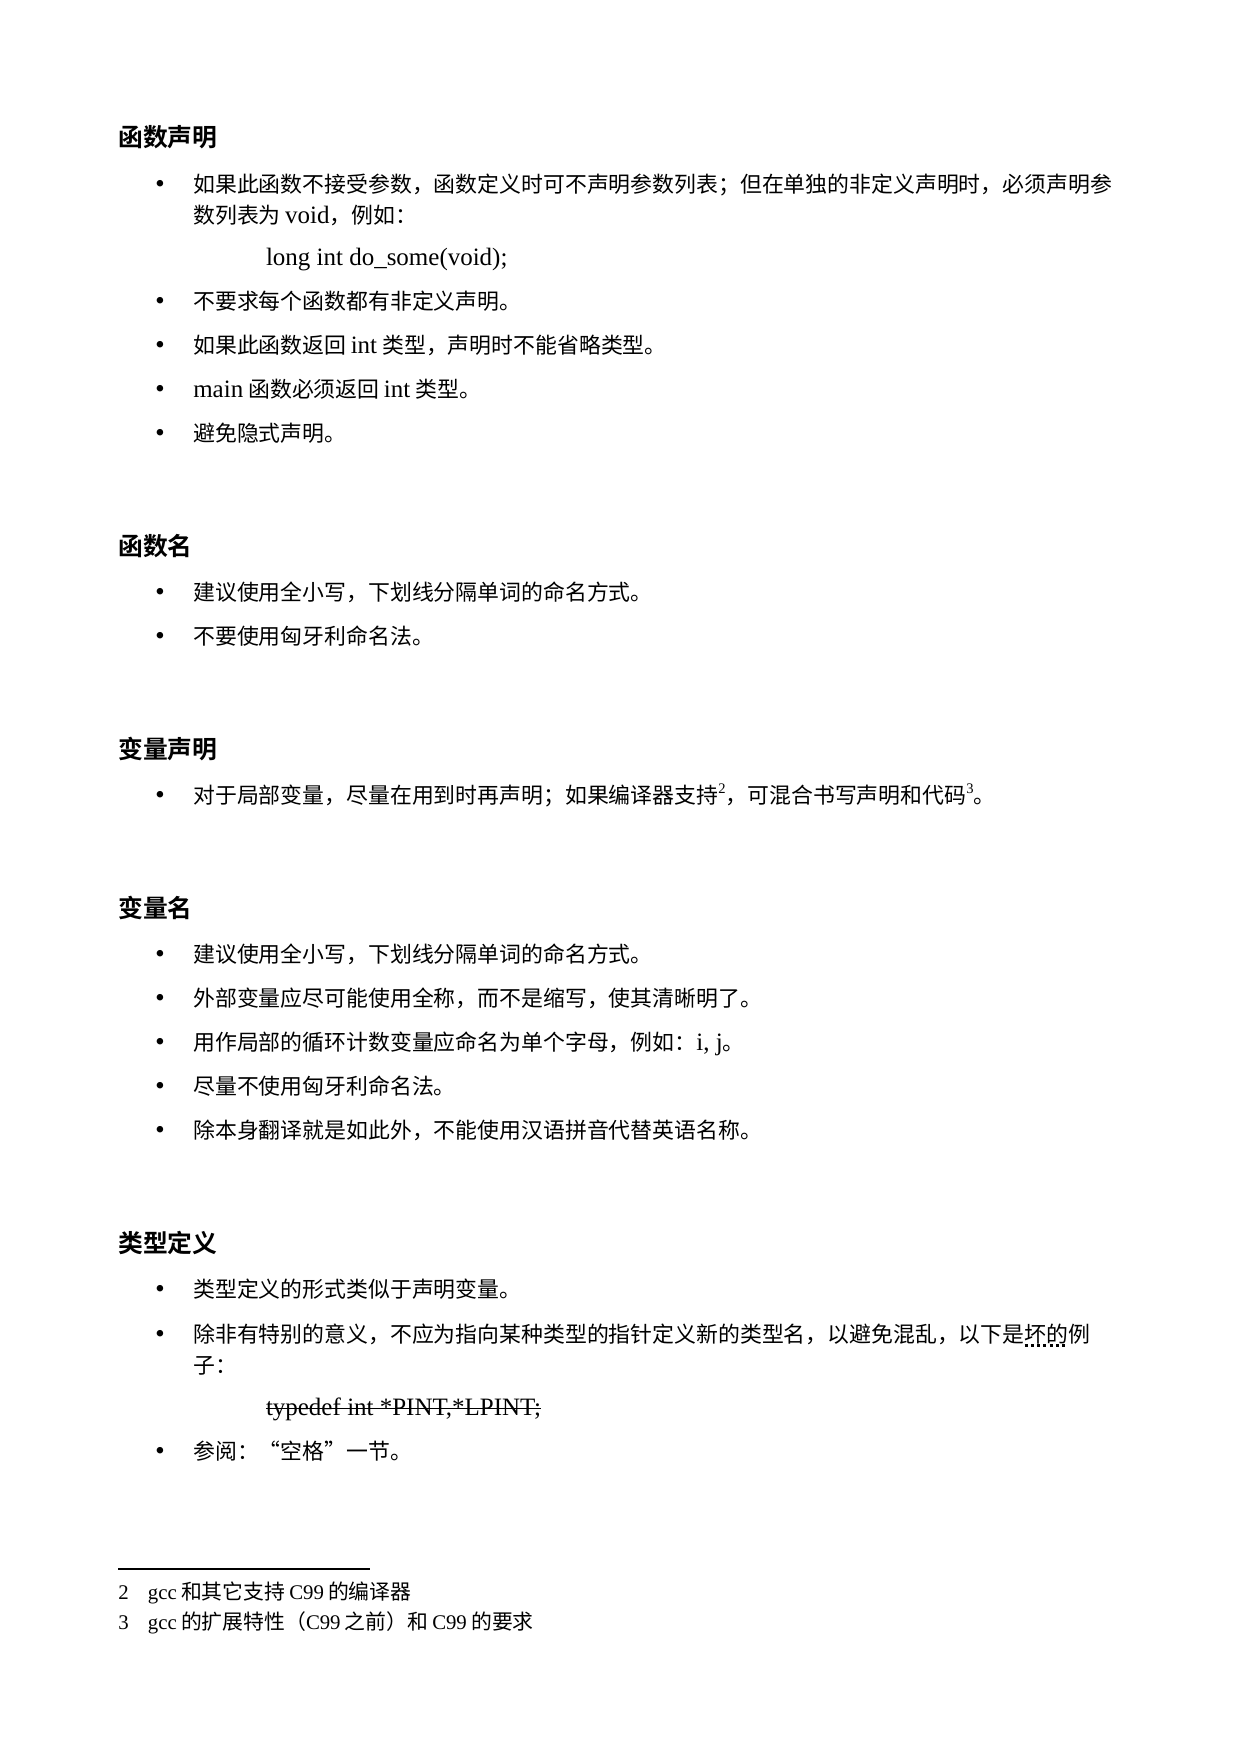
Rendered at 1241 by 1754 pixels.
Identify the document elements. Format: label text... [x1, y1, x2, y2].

text long int do_some(void); [118, 242, 1122, 271]
subtitle 函数名 [118, 527, 1122, 562]
list 不要使用匈牙利命名法。 [156, 619, 1122, 651]
subtitle 类型定义 [118, 1224, 1122, 1260]
list gcc和其它支持C99的编译器 [118, 1575, 1122, 1606]
list gcc的扩展特性（C99之前）和C99的要求 [118, 1606, 1122, 1636]
list 不要求每个函数都有非定义声明。 [156, 284, 1122, 315]
subtitle 变量名 [118, 888, 1122, 924]
list 对于局部变量，尽量在用到时再声明；如果编译器支持，可混合书写声明和代码。 [156, 778, 1122, 810]
list 尽量不使用匈牙利命名法。 [156, 1069, 1122, 1101]
list 避免隐式声明。 [156, 416, 1122, 448]
list 类型定义的形式类似于声明变量。 [156, 1272, 1122, 1304]
list 除非有特别的意义，不应为指向某种类型的指针定义新的类型名，以避免混乱，以下是坏的例子： [156, 1317, 1122, 1380]
list 用作局部的循环计数变量应命名为单个字母，例如：i, j。 [156, 1025, 1122, 1057]
list 建议使用全小写，下划线分隔单词的命名方式。 [156, 937, 1122, 968]
subtitle 函数声明 [118, 118, 1122, 154]
list 建议使用全小写，下划线分隔单词的命名方式。 [156, 575, 1122, 607]
list 除本身翻译就是如此外，不能使用汉语拼音代替英语名称。 [156, 1113, 1122, 1145]
list main函数必须返回int类型。 [156, 372, 1122, 404]
text typedef int *PINT,*LPINT; [118, 1392, 1122, 1421]
list 如果此函数返回int类型，声明时不能省略类型。 [156, 328, 1122, 359]
list 如果此函数不接受参数，函数定义时可不声明参数列表；但在单独的非定义声明时，必须声明参数列表为void，例如： [156, 167, 1122, 230]
list 外部变量应尽可能使用全称，而不是缩写，使其清晰明了。 [156, 981, 1122, 1013]
list 参阅：“空格”一节。 [156, 1434, 1122, 1465]
subtitle 变量声明 [118, 729, 1122, 766]
